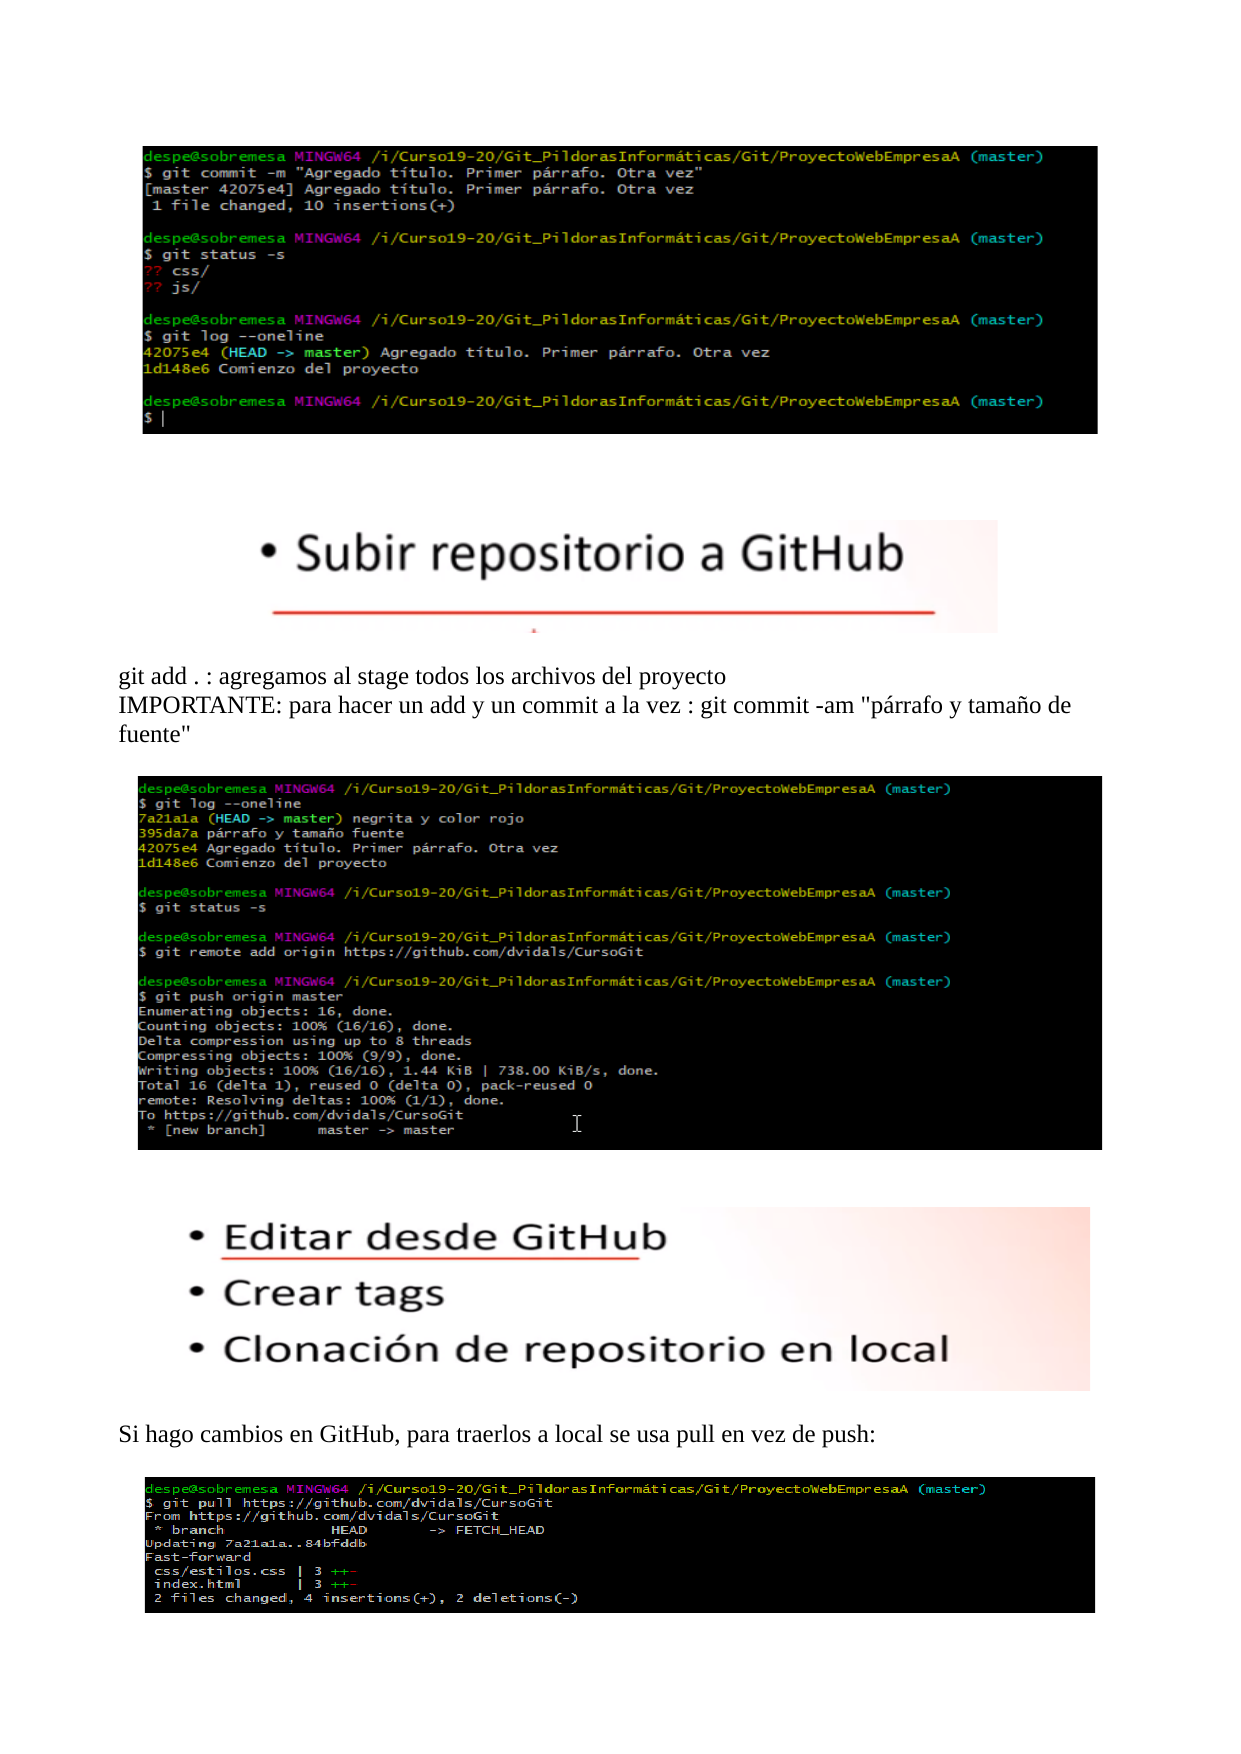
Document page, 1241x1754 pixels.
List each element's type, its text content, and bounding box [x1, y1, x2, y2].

picture [137, 776, 1103, 1150]
picture [142, 146, 1098, 434]
picture [242, 520, 998, 633]
text IMPORTANTE: para hacer un add y un commit a la vez : git commit -am "párrafo y tamaño de fuente" [118, 690, 1122, 748]
text Si hago cambios en GitHub, para traerlos a local se usa pull en vez de push: [118, 1419, 1122, 1448]
picture [150, 1207, 1091, 1391]
text git add . : agregamos al stage todos los archivos del proyecto [118, 661, 1122, 690]
picture [144, 1477, 1096, 1613]
